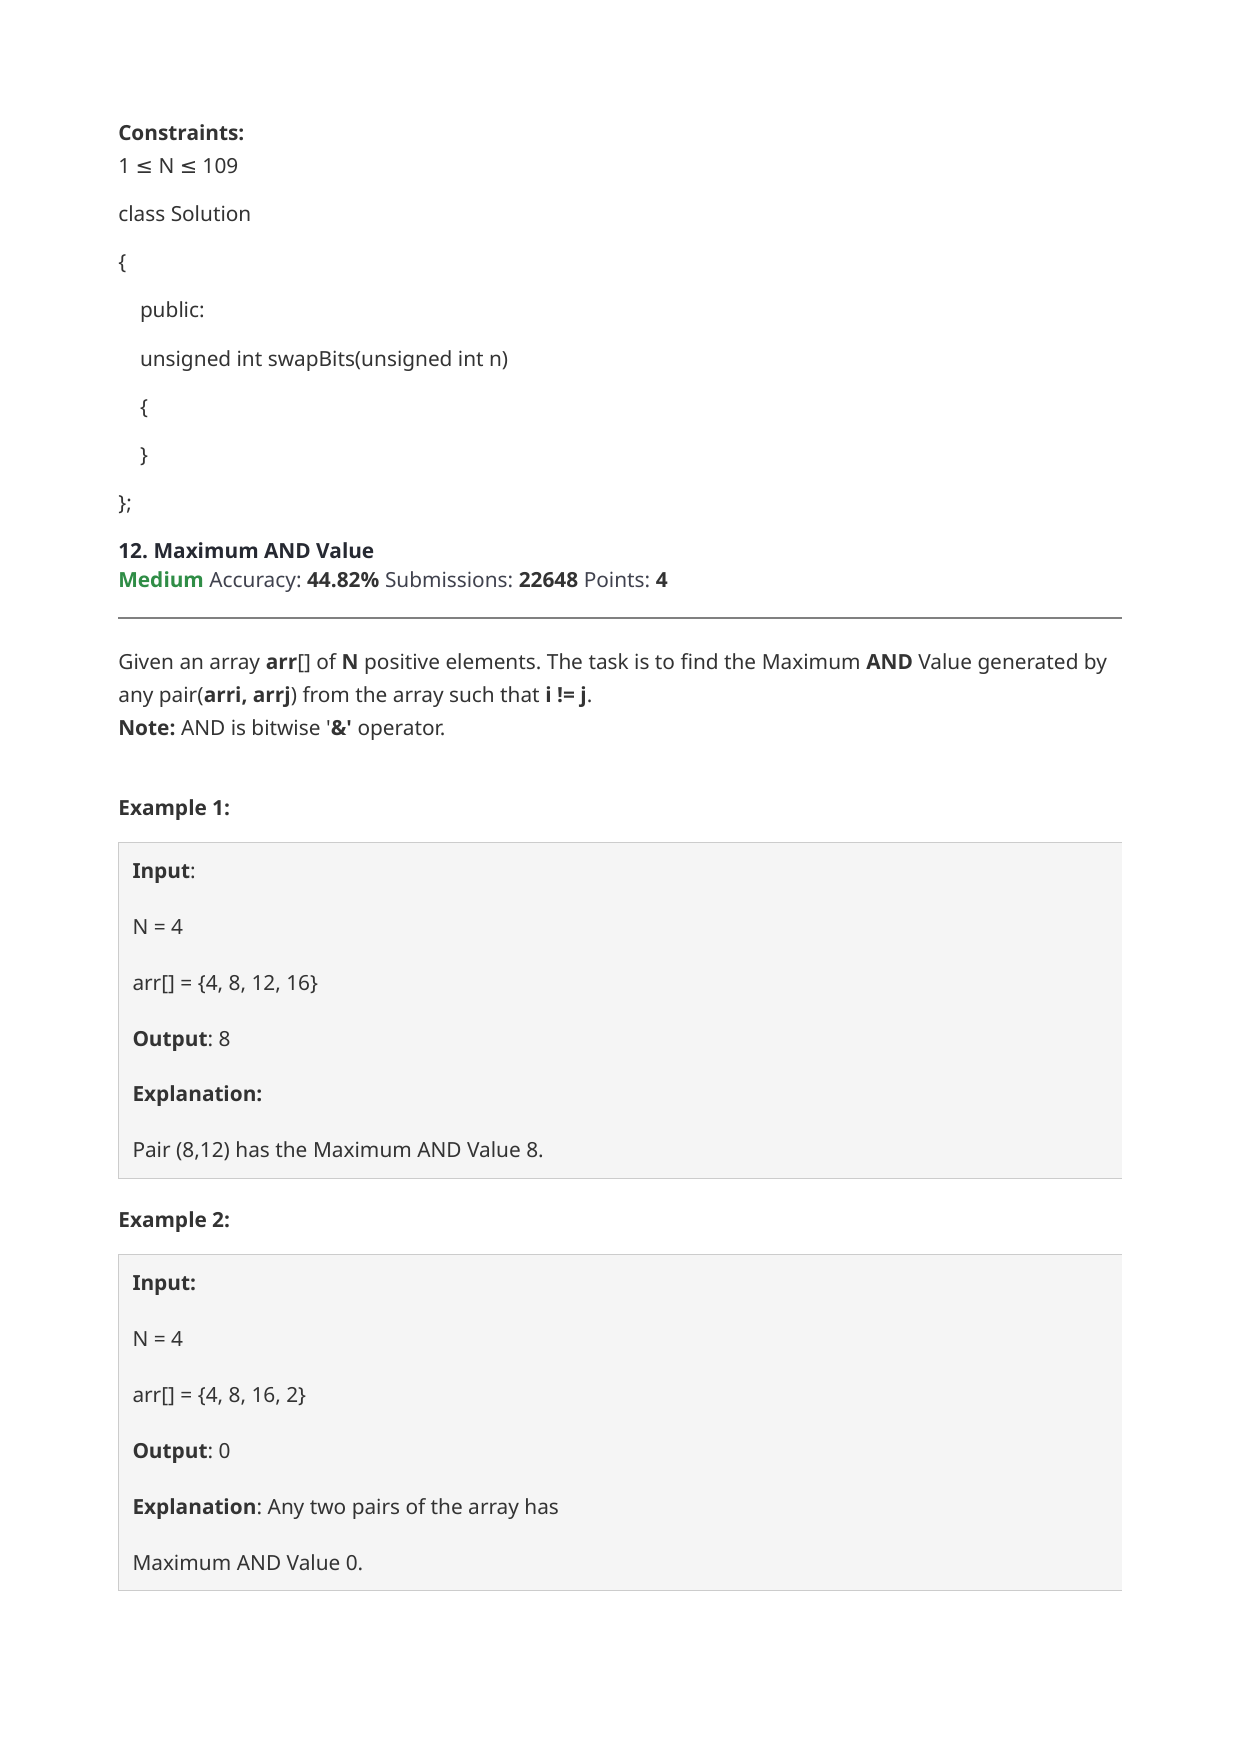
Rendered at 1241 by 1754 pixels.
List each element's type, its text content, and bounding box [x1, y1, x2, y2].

text arr[] = {4, 8, 16, 2} [119, 1366, 1122, 1408]
text { [118, 247, 1122, 276]
text Explanation: Any two pairs of the array has [119, 1478, 1122, 1520]
text Maximum AND Value 0. [119, 1533, 1122, 1590]
text 12. Maximum AND Value [118, 537, 1122, 565]
text Example 1: [118, 761, 1122, 822]
text Pair (8,12) has the Maximum AND Value 8. [119, 1121, 1122, 1178]
text Given an array arr[] of N positive elements. The task is to find the Maximum AND Value generated by any pair(arri, arrj) from the array such that i != j. Note: AND is bitwise '&' operator. [118, 647, 1122, 741]
text Input: [119, 1255, 1122, 1296]
text Constraints: 1 ≤ N ≤ 109 [118, 118, 1122, 179]
text public: [118, 295, 1122, 324]
text class Solution [118, 199, 1122, 227]
text Input: [119, 843, 1122, 884]
text } [118, 440, 1122, 468]
text N = 4 [119, 1310, 1122, 1352]
text { [118, 392, 1122, 420]
text Output: 0 [119, 1422, 1122, 1464]
text Medium Accuracy: 44.82% Submissions: 22648 Points: 4 [118, 565, 1099, 593]
text N = 4 [119, 898, 1122, 940]
text Example 2: [118, 1206, 1122, 1234]
text }; [118, 488, 1122, 517]
text arr[] = {4, 8, 12, 16} [119, 953, 1122, 996]
text Explanation: [119, 1065, 1122, 1108]
text Output: 8 [119, 1009, 1122, 1052]
text unsigned int swapBits(unsigned int n) [118, 344, 1122, 372]
